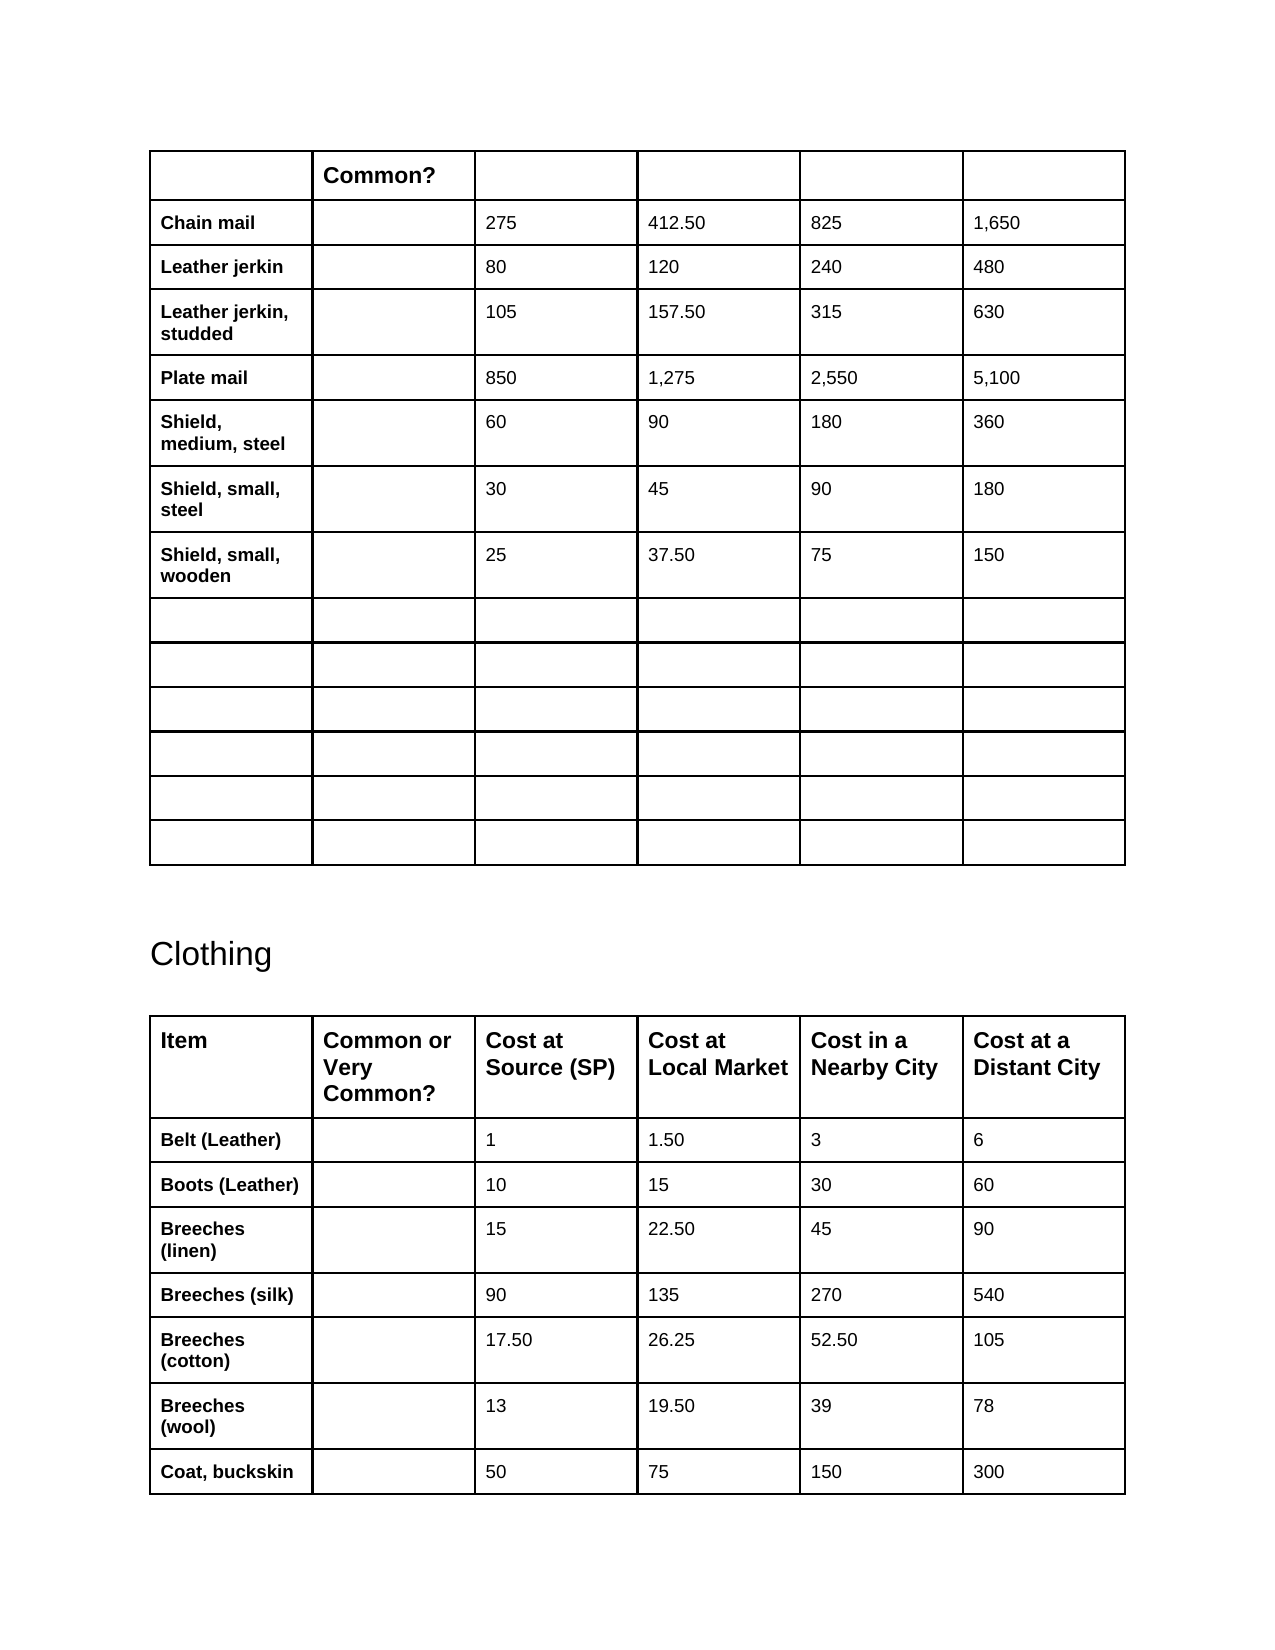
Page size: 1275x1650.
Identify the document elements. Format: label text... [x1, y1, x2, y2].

table_cell 240 [801, 246, 962, 288]
table_cell [314, 401, 474, 465]
table_cell [314, 356, 474, 399]
table_cell Shield, small, wooden [151, 533, 311, 597]
table_cell 1 [476, 1119, 636, 1161]
table_cell [314, 1163, 474, 1206]
table_cell 25 [476, 533, 636, 597]
table_cell [964, 733, 1124, 775]
table_cell [639, 599, 799, 641]
table_cell 3 [801, 1119, 962, 1161]
table_cell 13 [476, 1384, 636, 1448]
table_header Cost at a Distant City [964, 1017, 1124, 1117]
table_header [639, 152, 799, 199]
table_cell [314, 246, 474, 288]
table_cell 2,550 [801, 356, 962, 399]
table_header Cost at Local Market [639, 1017, 799, 1117]
table_cell [964, 644, 1124, 686]
table_cell [639, 688, 799, 730]
table_cell [314, 1384, 474, 1448]
table_header Common or Very Common? [314, 1017, 474, 1117]
table_cell 5,100 [964, 356, 1124, 399]
table_cell 150 [801, 1450, 962, 1493]
table_cell 10 [476, 1163, 636, 1206]
table_cell [639, 733, 799, 775]
table_header Cost at Source (SP) [476, 1017, 636, 1117]
table_cell 1,275 [639, 356, 799, 399]
table_cell 26.25 [639, 1318, 799, 1382]
table_cell 90 [964, 1208, 1124, 1272]
table_cell 120 [639, 246, 799, 288]
table_header [964, 152, 1124, 199]
table_cell 850 [476, 356, 636, 399]
table_cell [476, 821, 636, 864]
table_cell [314, 821, 474, 864]
subtitle Clothing [150, 933, 1125, 972]
table_cell Belt (Leather) [151, 1119, 311, 1161]
table_cell [476, 599, 636, 641]
table_cell [314, 777, 474, 819]
table_cell [314, 1208, 474, 1272]
table_cell Breeches (silk) [151, 1274, 311, 1316]
table_cell 105 [476, 290, 636, 354]
table_cell 60 [964, 1163, 1124, 1206]
table_cell 17.50 [476, 1318, 636, 1382]
table_cell 19.50 [639, 1384, 799, 1448]
table_cell 90 [639, 401, 799, 465]
table_cell 270 [801, 1274, 962, 1316]
table_cell [151, 644, 311, 686]
table_cell Coat, buckskin [151, 1450, 311, 1493]
table_cell 275 [476, 201, 636, 244]
table_cell 157.50 [639, 290, 799, 354]
table_cell 412.50 [639, 201, 799, 244]
table_header [801, 152, 962, 199]
table_cell [314, 733, 474, 775]
table_cell 90 [476, 1274, 636, 1316]
table_cell 80 [476, 246, 636, 288]
table_cell [314, 290, 474, 354]
table_cell 15 [639, 1163, 799, 1206]
table_cell [964, 599, 1124, 641]
table_cell Leather jerkin [151, 246, 311, 288]
table_cell 180 [801, 401, 962, 465]
table_cell [314, 688, 474, 730]
table_cell [801, 599, 962, 641]
table_cell [801, 644, 962, 686]
table_cell [964, 688, 1124, 730]
table_cell [801, 733, 962, 775]
table_cell 37.50 [639, 533, 799, 597]
table_cell 360 [964, 401, 1124, 465]
table_cell Breeches (cotton) [151, 1318, 311, 1382]
table_cell 15 [476, 1208, 636, 1272]
table_cell [476, 777, 636, 819]
table_cell 540 [964, 1274, 1124, 1316]
table_cell Breeches (linen) [151, 1208, 311, 1272]
table_cell [151, 821, 311, 864]
table_header Common? [314, 152, 474, 199]
table_cell [314, 599, 474, 641]
table_cell 60 [476, 401, 636, 465]
table_cell [151, 777, 311, 819]
table_cell 135 [639, 1274, 799, 1316]
table_cell [964, 821, 1124, 864]
table_cell 105 [964, 1318, 1124, 1382]
table_cell [314, 467, 474, 531]
table_cell 75 [639, 1450, 799, 1493]
table_cell [314, 1274, 474, 1316]
table_cell [801, 821, 962, 864]
table_cell [801, 688, 962, 730]
table_cell 30 [476, 467, 636, 531]
table_cell 6 [964, 1119, 1124, 1161]
table_cell [151, 599, 311, 641]
table_cell 180 [964, 467, 1124, 531]
table_cell 300 [964, 1450, 1124, 1493]
table_cell 39 [801, 1384, 962, 1448]
table_cell [639, 777, 799, 819]
table_cell Plate mail [151, 356, 311, 399]
table_cell [964, 777, 1124, 819]
table_header [476, 152, 636, 199]
table_cell [314, 1119, 474, 1161]
table_cell 1.50 [639, 1119, 799, 1161]
table_cell 52.50 [801, 1318, 962, 1382]
table_cell Shield, medium, steel [151, 401, 311, 465]
table_cell 45 [801, 1208, 962, 1272]
table_cell 1,650 [964, 201, 1124, 244]
table_cell [476, 644, 636, 686]
table_cell 825 [801, 201, 962, 244]
table_cell Shield, small, steel [151, 467, 311, 531]
table_header Item [151, 1017, 311, 1117]
table_header Cost in a Nearby City [801, 1017, 962, 1117]
table_cell 78 [964, 1384, 1124, 1448]
table_cell Leather jerkin, studded [151, 290, 311, 354]
table_cell 22.50 [639, 1208, 799, 1272]
table_header [151, 152, 311, 199]
table_cell 150 [964, 533, 1124, 597]
table_cell [476, 688, 636, 730]
table_cell 30 [801, 1163, 962, 1206]
table_cell 315 [801, 290, 962, 354]
table_cell Breeches (wool) [151, 1384, 311, 1448]
table_cell [314, 201, 474, 244]
table_cell [801, 777, 962, 819]
table_cell 630 [964, 290, 1124, 354]
table_cell [639, 821, 799, 864]
table_cell [151, 688, 311, 730]
table_cell Chain mail [151, 201, 311, 244]
table_cell [639, 644, 799, 686]
table_cell [314, 1450, 474, 1493]
table_cell [314, 1318, 474, 1382]
table_cell Boots (Leather) [151, 1163, 311, 1206]
table_cell [476, 733, 636, 775]
table_cell 90 [801, 467, 962, 531]
table_cell [151, 733, 311, 775]
table_cell 480 [964, 246, 1124, 288]
table_cell [314, 533, 474, 597]
table_cell 75 [801, 533, 962, 597]
table_cell 50 [476, 1450, 636, 1493]
table_cell [314, 644, 474, 686]
table_cell 45 [639, 467, 799, 531]
